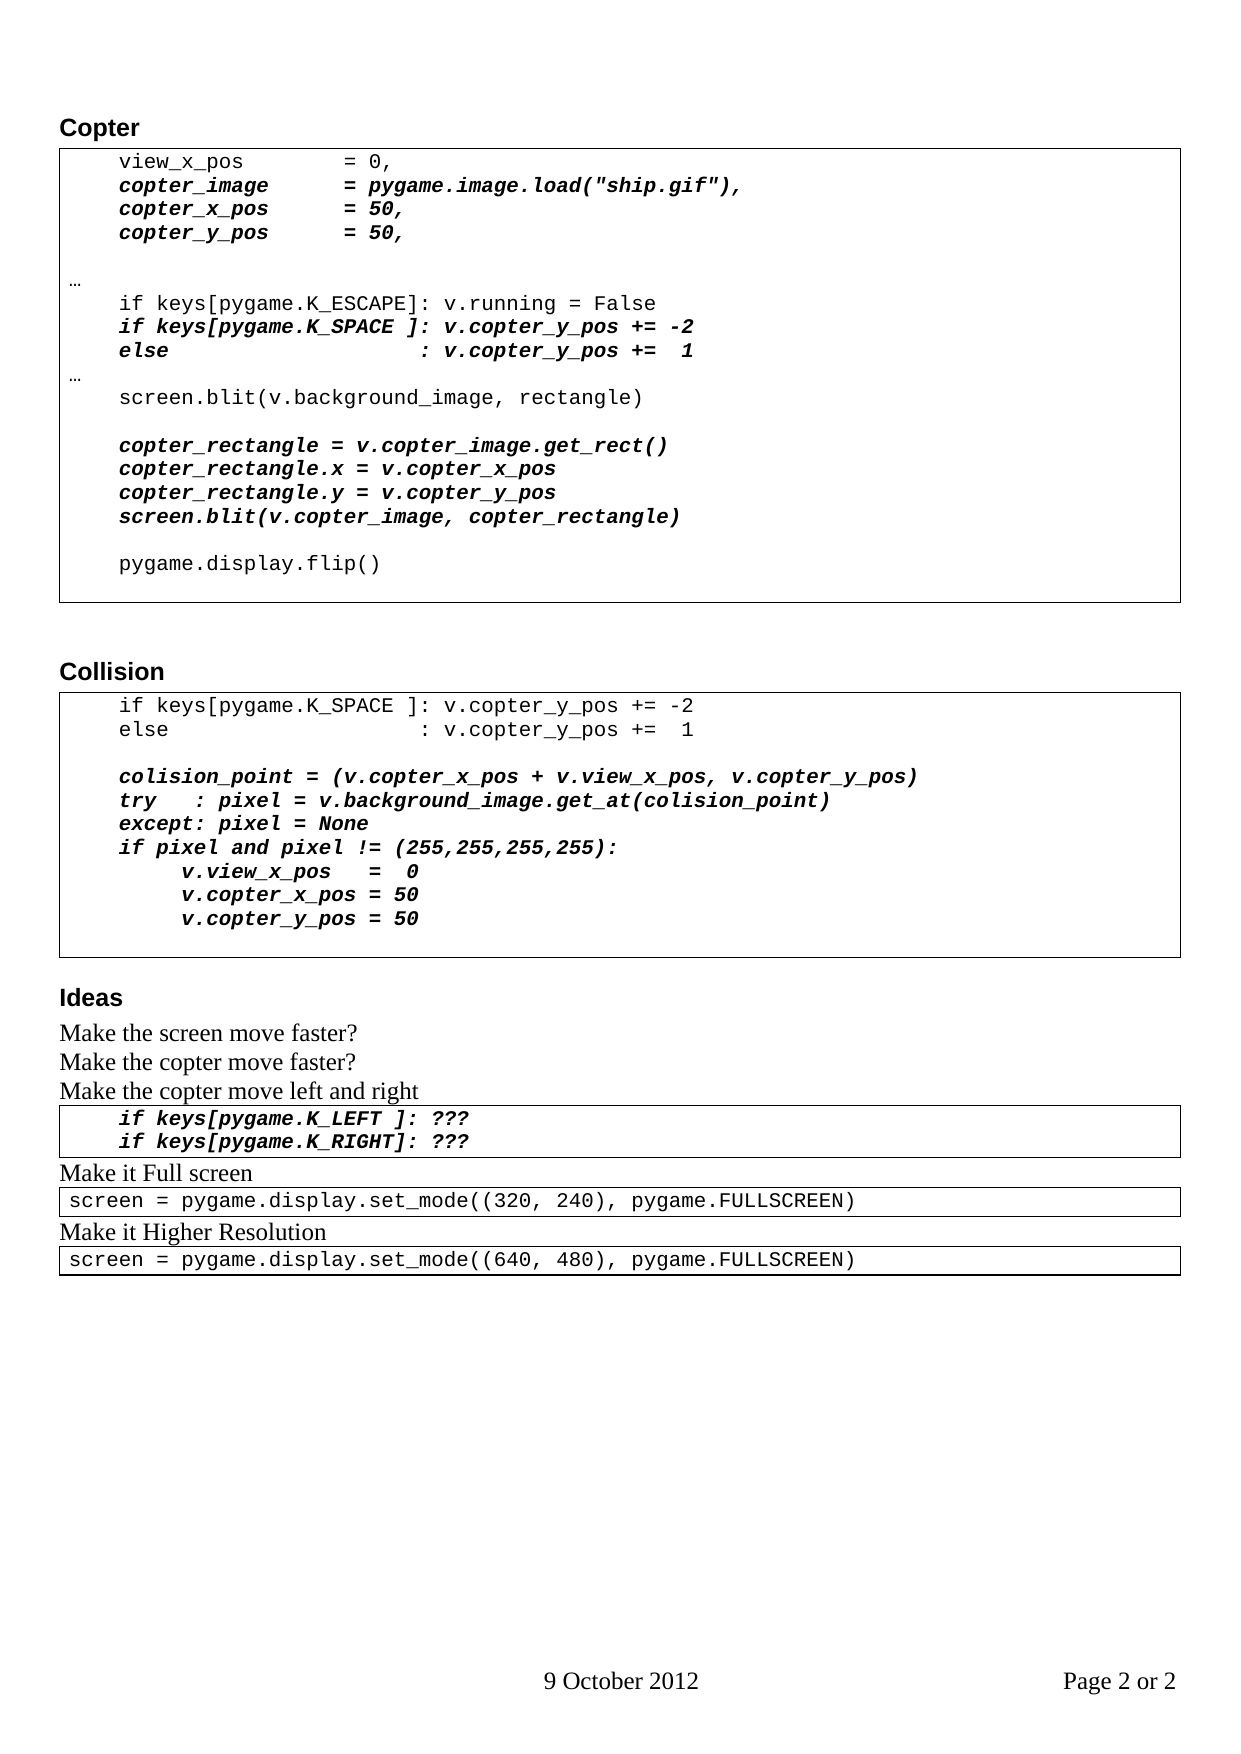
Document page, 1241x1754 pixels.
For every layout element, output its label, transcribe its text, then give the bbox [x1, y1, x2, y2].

text copter_image = pygame.image.load("ship.gif"), [60, 171, 1180, 195]
text except: pixel = None [60, 810, 1180, 834]
text copter_rectangle.y = v.copter_y_pos [60, 479, 1180, 502]
text screen = pygame.display.set_mode((320, 240), pygame.FULLSCREEN) [60, 1188, 1180, 1216]
subtitle Collision [59, 657, 1181, 686]
text … [60, 361, 1180, 384]
text try : pixel = v.background_image.get_at(colision_point) [60, 787, 1180, 810]
text Make the copter move faster? [59, 1047, 1181, 1076]
text colision_point = (v.copter_x_pos + v.view_x_pos, v.copter_y_pos) [60, 763, 1180, 787]
text v.copter_y_pos = 50 [60, 905, 1180, 932]
text if keys[pygame.K_SPACE ]: v.copter_y_pos += -2 [60, 693, 1180, 716]
text v.view_x_pos = 0 [60, 858, 1180, 881]
text if keys[pygame.K_RIGHT]: ??? [60, 1128, 1180, 1157]
text Make it Full screen [59, 1158, 1181, 1187]
text copter_y_pos = 50, [60, 219, 1180, 246]
text screen.blit(v.background_image, rectangle) [60, 384, 1180, 411]
text pygame.display.flip() [60, 550, 1180, 577]
text Make the screen move faster? [59, 1018, 1181, 1047]
subtitle Ideas [59, 983, 1181, 1012]
text copter_rectangle.x = v.copter_x_pos [60, 455, 1180, 479]
text else : v.copter_y_pos += 1 [60, 716, 1180, 742]
text view_x_pos = 0, [60, 149, 1180, 171]
text copter_x_pos = 50, [60, 195, 1180, 219]
text if keys[pygame.K_LEFT ]: ??? [60, 1106, 1180, 1128]
text Make it Higher Resolution [59, 1217, 1181, 1246]
text … [60, 266, 1180, 290]
text copter_rectangle = v.copter_image.get_rect() [60, 432, 1180, 455]
subtitle Copter [59, 113, 1181, 142]
text screen.blit(v.copter_image, copter_rectangle) [60, 502, 1180, 529]
text screen = pygame.display.set_mode((640, 480), pygame.FULLSCREEN) [60, 1247, 1180, 1274]
text else : v.copter_y_pos += 1 [60, 337, 1180, 361]
text v.copter_x_pos = 50 [60, 881, 1180, 905]
text if keys[pygame.K_ESCAPE]: v.running = False [60, 290, 1180, 313]
text if keys[pygame.K_SPACE ]: v.copter_y_pos += -2 [60, 313, 1180, 337]
text if pixel and pixel != (255,255,255,255): [60, 834, 1180, 858]
text Make the copter move left and right [59, 1076, 1181, 1105]
